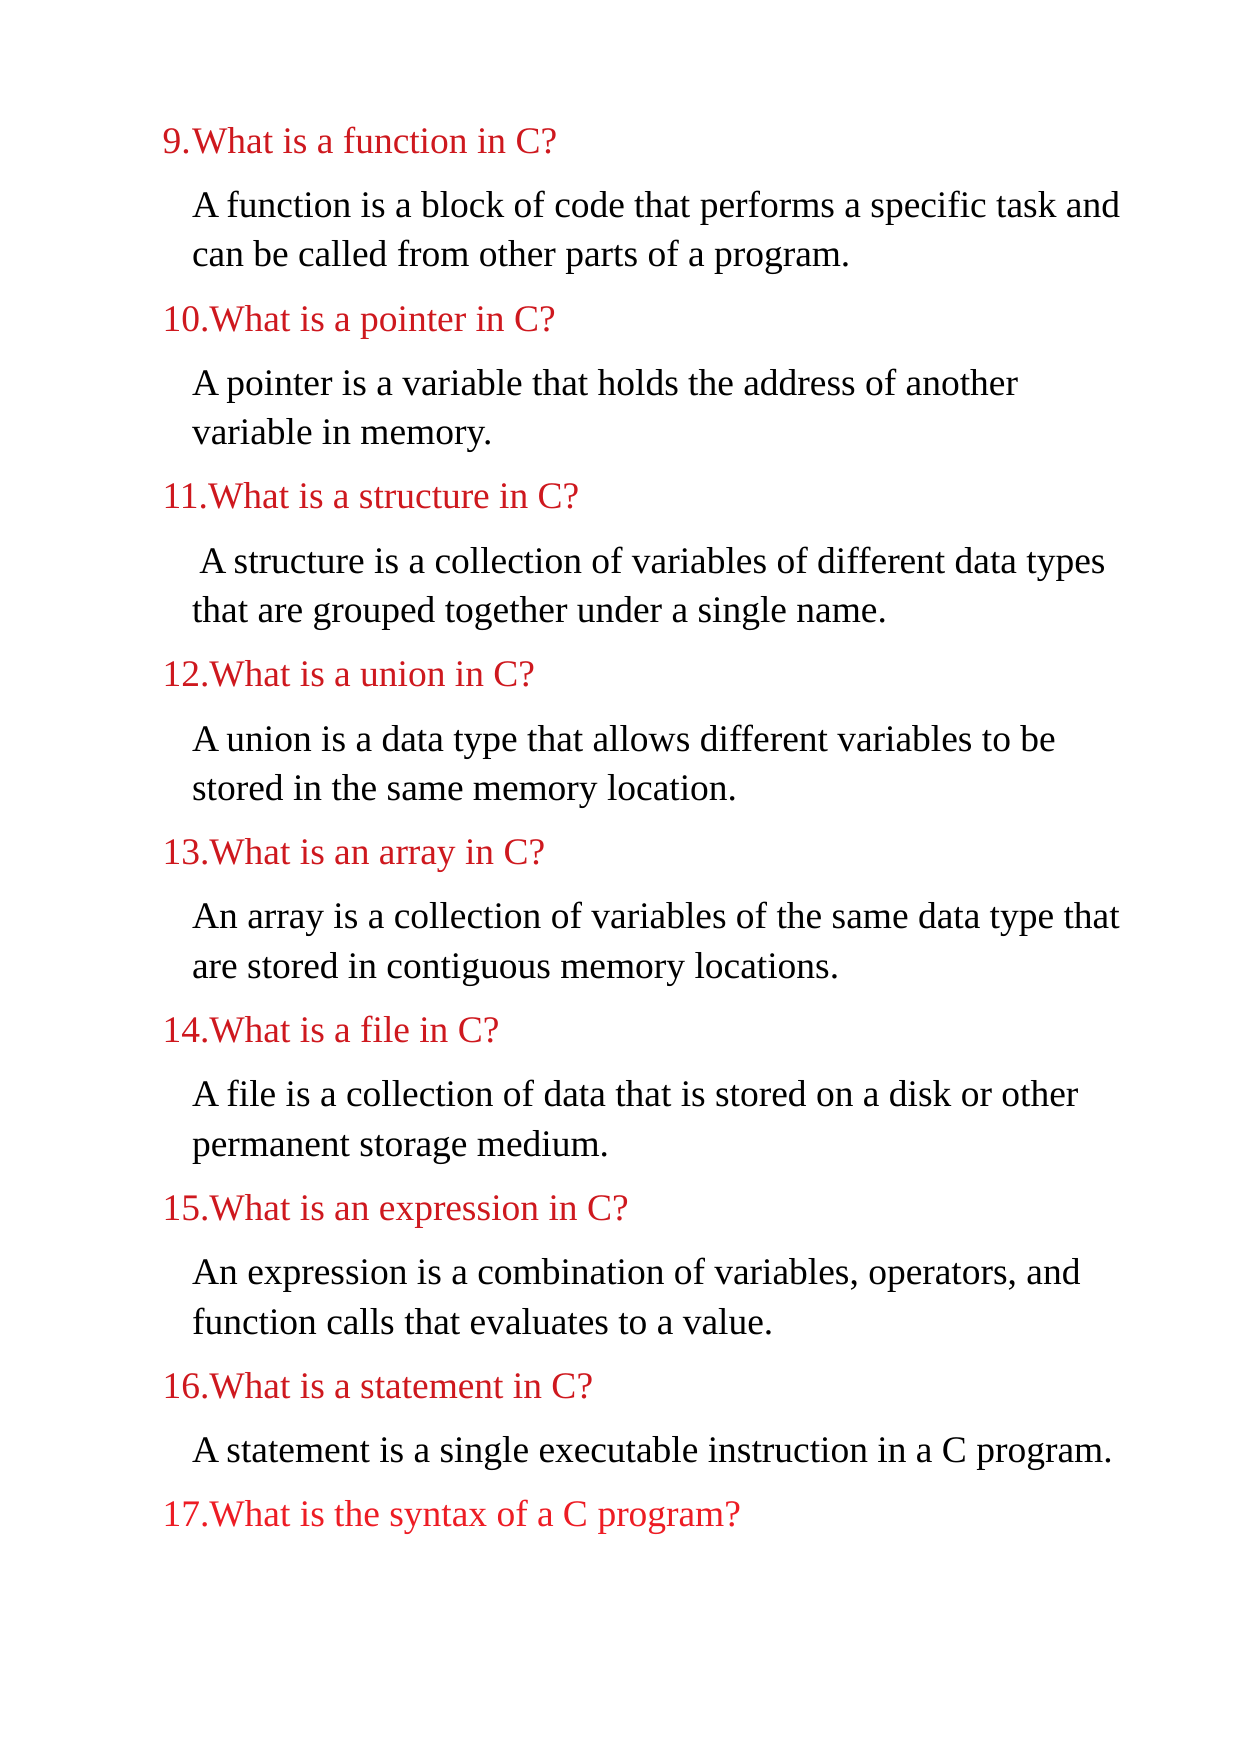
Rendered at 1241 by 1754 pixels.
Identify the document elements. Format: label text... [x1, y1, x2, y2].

list What is a structure in C? [162, 474, 1122, 517]
list An expression is a combination of variables, operators, and function calls that evaluates to a value. [162, 1250, 1122, 1342]
list What is an array in C? [162, 830, 1122, 873]
list A structure is a collection of variables of different data types that are grouped together under a single name. [162, 538, 1122, 631]
list A function is a block of code that performs a specific task and can be called from other parts of a program. [162, 182, 1122, 275]
list What is a pointer in C? [162, 296, 1122, 339]
list A union is a data type that allows different variables to be stored in the same memory location. [162, 716, 1122, 809]
list What is a function in C? [162, 118, 1122, 161]
list What is the syntax of a C program? [162, 1492, 1122, 1535]
list A statement is a single executable instruction in a C program. [162, 1428, 1122, 1471]
list What is a statement in C? [162, 1363, 1122, 1407]
list A file is a collection of data that is stored on a disk or other permanent storage medium. [162, 1072, 1122, 1164]
list A pointer is a variable that holds the address of another variable in memory. [162, 360, 1122, 453]
list What is an expression in C? [162, 1186, 1122, 1229]
list An array is a collection of variables of the same data type that are stored in contiguous memory locations. [162, 894, 1122, 987]
list What is a union in C? [162, 652, 1122, 695]
list What is a file in C? [162, 1008, 1122, 1051]
